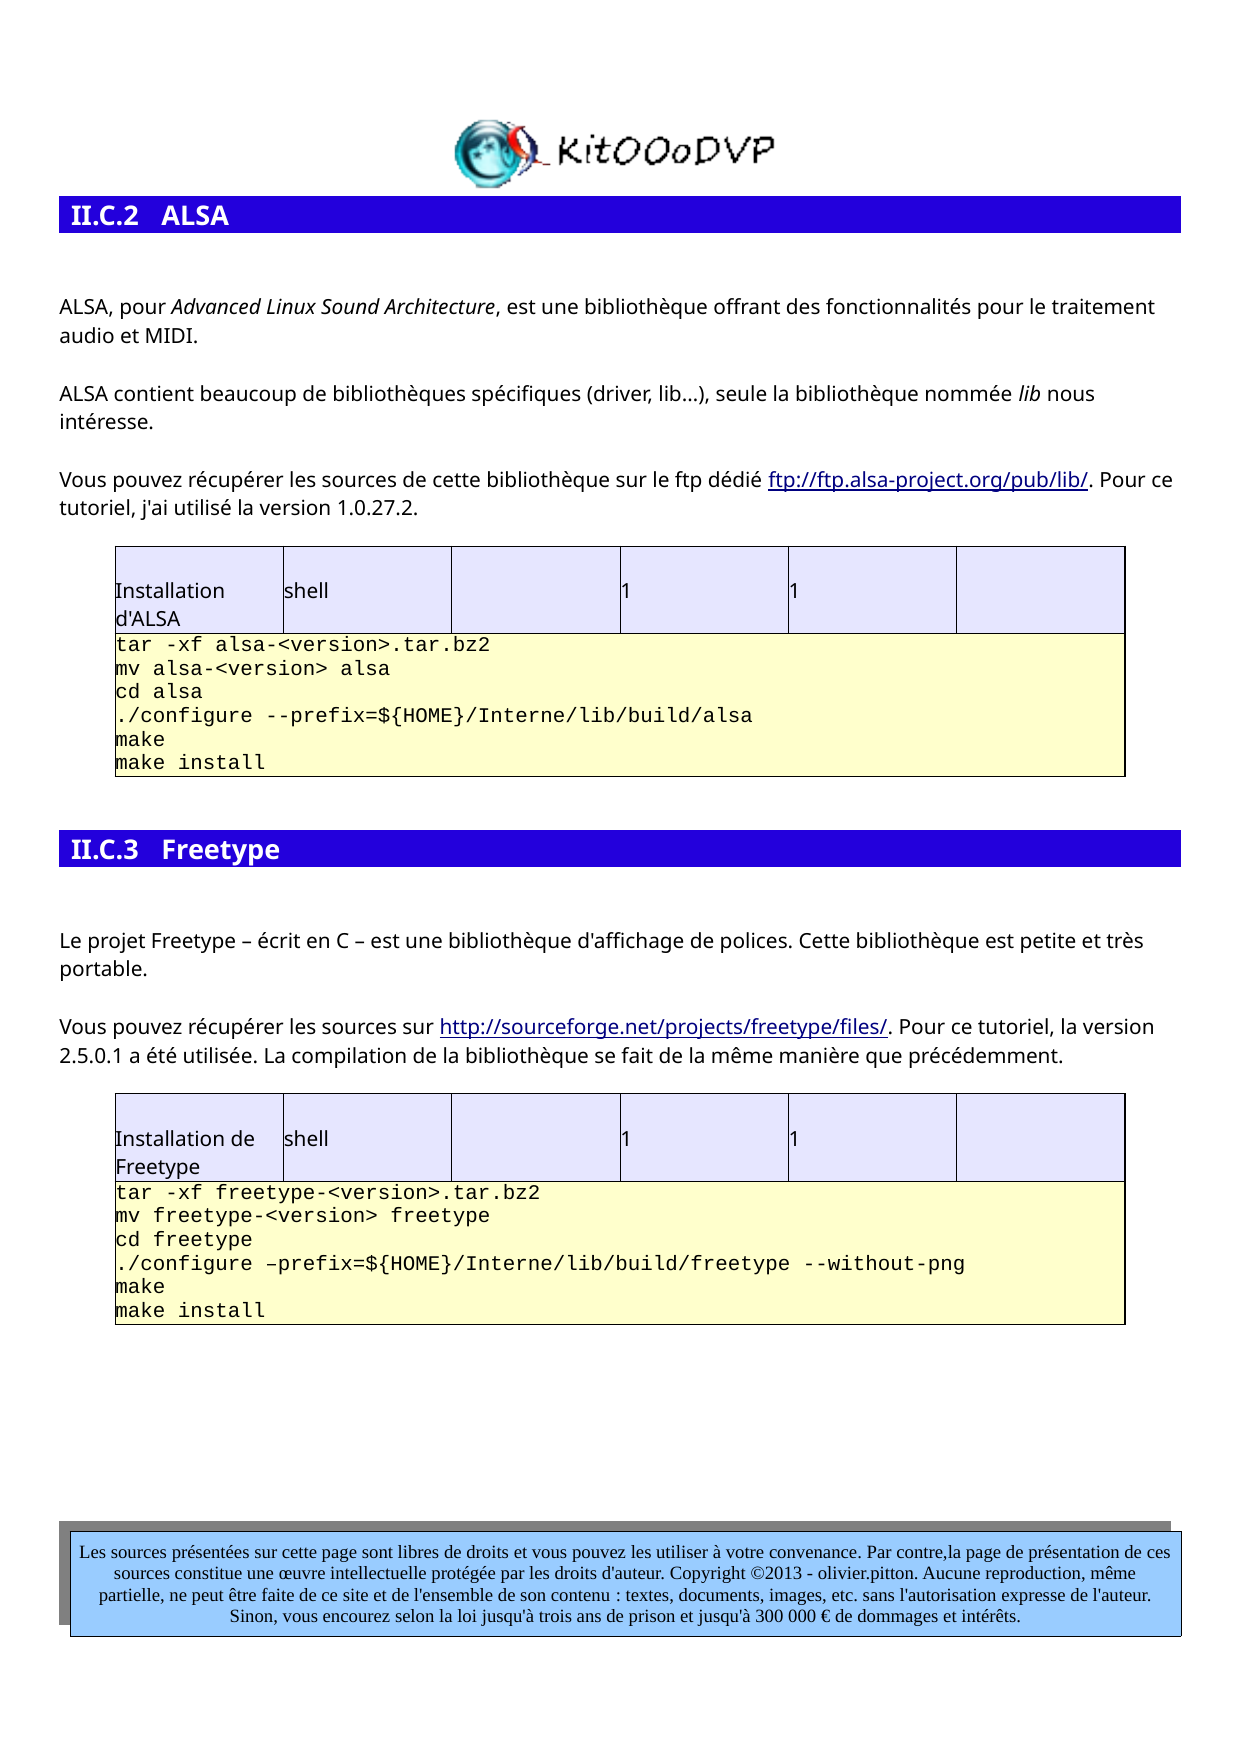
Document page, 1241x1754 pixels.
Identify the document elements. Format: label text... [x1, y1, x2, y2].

table_header [957, 1094, 1124, 1181]
table_header Installation de Freetype [116, 1094, 283, 1181]
table_header 1 [621, 1094, 788, 1181]
text Le projet Freetype – écrit en C – est une bibliothèque d'affichage de polices. Cette bibliothèque est petite et très portable. [59, 926, 1181, 983]
table_header shell [284, 547, 451, 633]
text Vous pouvez récupérer les sources de cette bibliothèque sur le ftp dédié ftp://ftp.alsa-project.org/pub/lib/. Pour ce tutoriel, j'ai utilisé la version 1.0.27.2. [59, 465, 1181, 522]
picture [453, 118, 781, 191]
text ALSA contient beaucoup de bibliothèques spécifiques (driver, lib…), seule la bibliothèque nommée lib nous intéresse. [59, 379, 1181, 436]
subtitle Freetype [59, 830, 1181, 867]
table_header Installation d'ALSA [116, 547, 283, 633]
table_header [452, 1094, 620, 1181]
subtitle ALSA [59, 196, 1181, 233]
table_header [452, 547, 620, 633]
table_header 1 [789, 1094, 956, 1181]
text ALSA, pour Advanced Linux Sound Architecture, est une bibliothèque offrant des fonctionnalités pour le traitement audio et MIDI. [59, 292, 1181, 349]
table_header 1 [789, 547, 956, 633]
table_header shell [284, 1094, 451, 1181]
table_header 1 [621, 547, 788, 633]
text Vous pouvez récupérer les sources sur http://sourceforge.net/projects/freetype/files/. Pour ce tutoriel, la version 2.5.0.1 a été utilisée. La compilation de la bibliothèque se fait de la même manière que précédemment. [59, 1012, 1181, 1069]
table_header [957, 547, 1124, 633]
